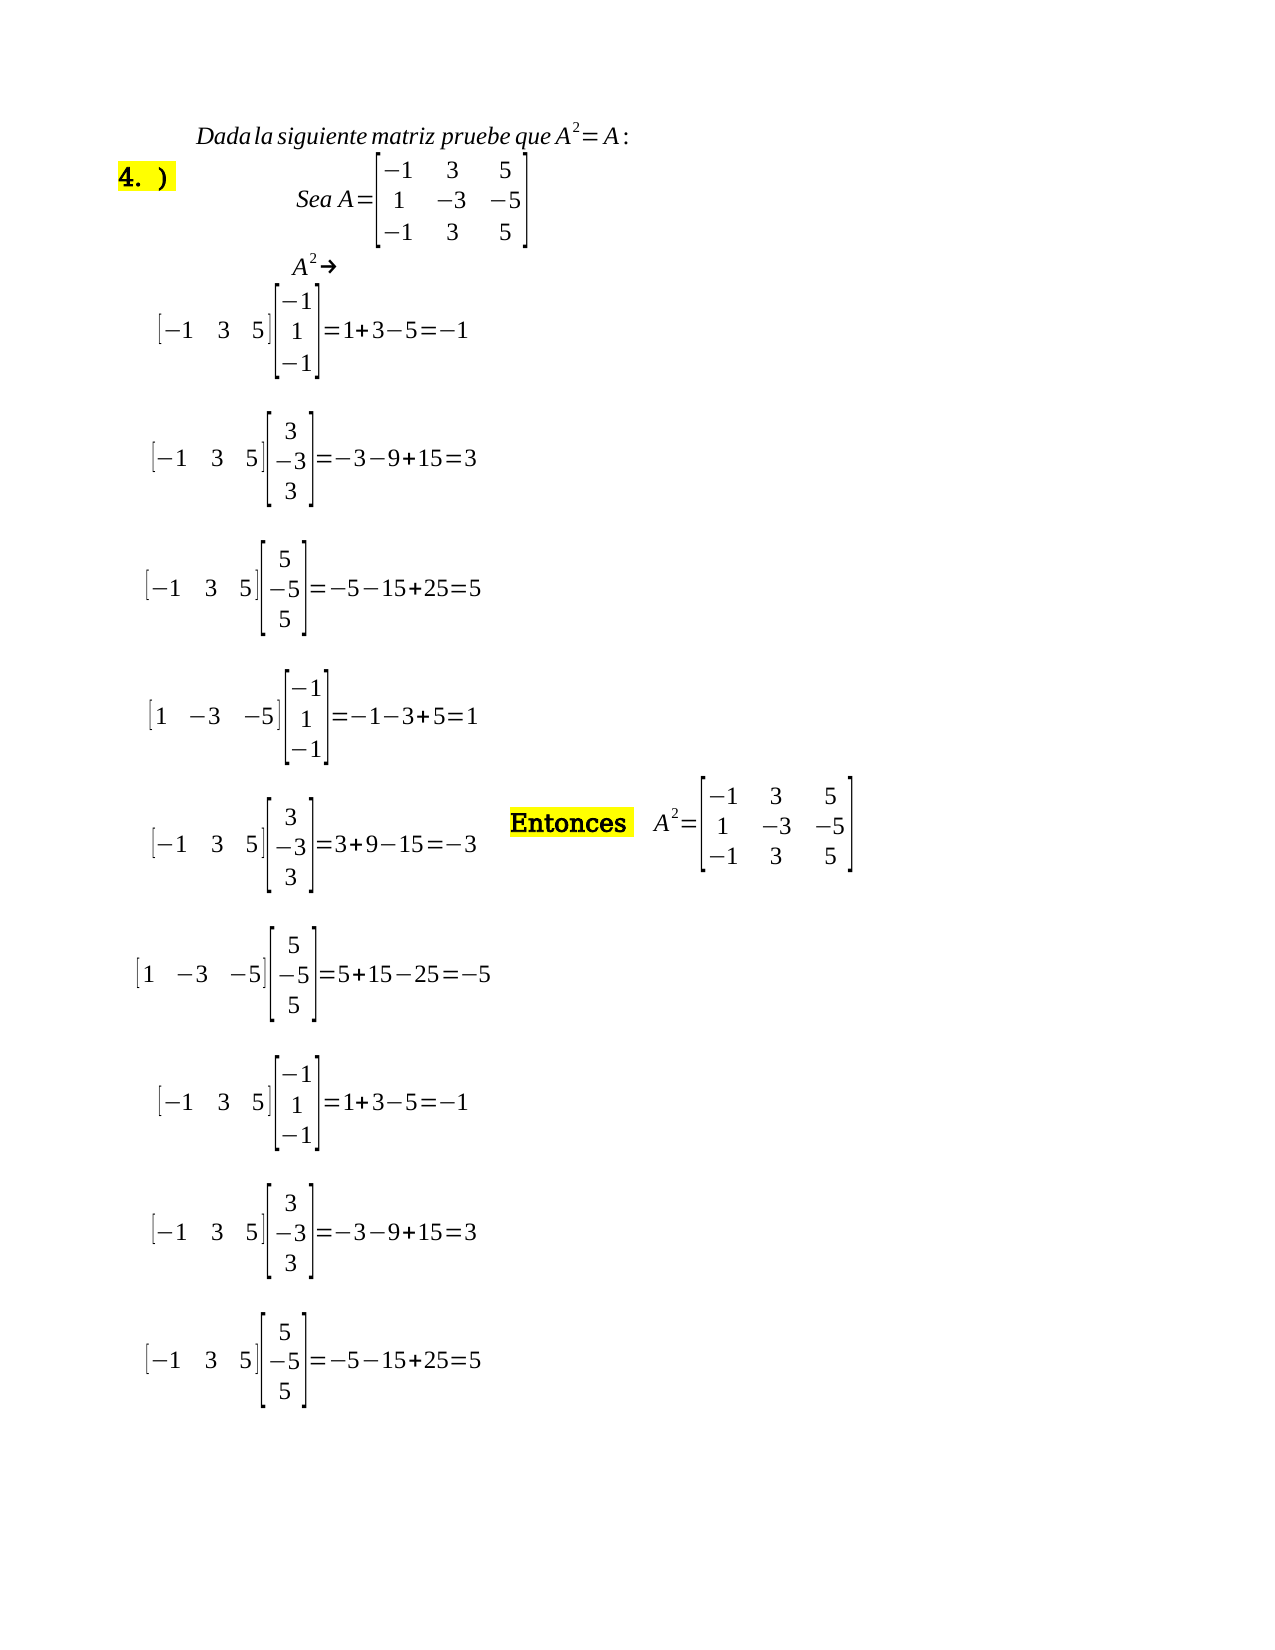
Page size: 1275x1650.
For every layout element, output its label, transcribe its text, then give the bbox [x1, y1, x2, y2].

text Entonces [118, 249, 1157, 1410]
text 4. ) [118, 118, 1157, 249]
